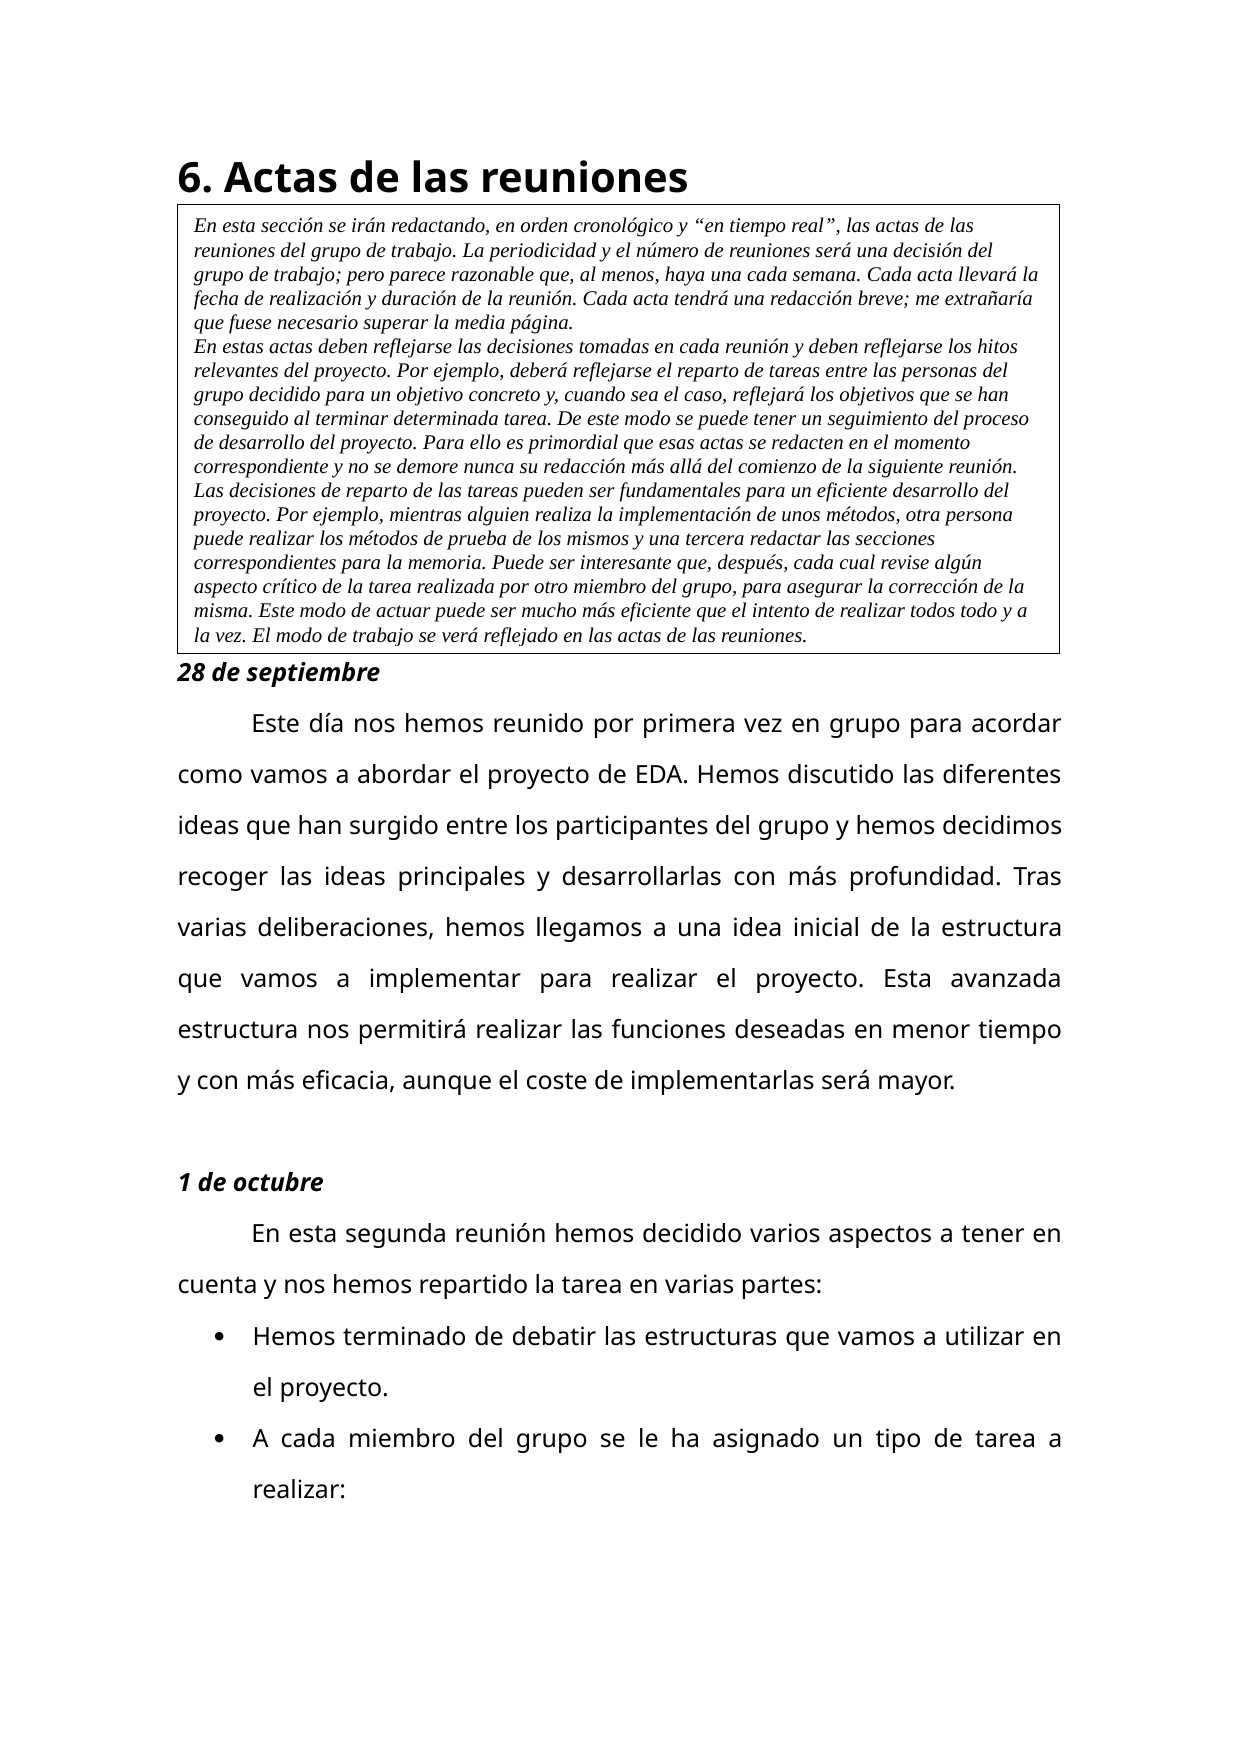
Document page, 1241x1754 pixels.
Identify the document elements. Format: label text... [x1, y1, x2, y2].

text En estas actas deben reflejarse las decisiones tomadas en cada reunión y deben reflejarse los hitos relevantes del proyecto. Por ejemplo, deberá reflejarse el reparto de tareas entre las personas del grupo decidido para un objetivo concreto y, cuando sea el caso, reflejará los objetivos que se han conseguido al terminar determinada tarea. De este modo se puede tener un seguimiento del proceso de desarrollo del proyecto. Para ello es primordial que esas actas se redacten en el momento correspondiente y no se demore nunca su redacción más allá del comienzo de la siguiente reunión. [194, 334, 1044, 478]
text En esta segunda reunión hemos decidido varios aspectos a tener en cuenta y nos hemos repartido la tarea en varias partes: [177, 1216, 1063, 1301]
list Hemos terminado de debatir las estructuras que vamos a utilizar en el proyecto. [215, 1318, 1063, 1403]
text En esta sección se irán redactando, en orden cronológico y “en tiempo real”, las actas de las reuniones del grupo de trabajo. La periodicidad y el número de reuniones será una decisión del grupo de trabajo; pero parece razonable que, al menos, haya una cada semana. Cada acta llevará la fecha de realización y duración de la reunión. Cada acta tendrá una redacción breve; me extrañaría que fuese necesario superar la media página. [194, 213, 1044, 334]
list A cada miembro del grupo se le ha asignado un tipo de tarea a realizar: [215, 1420, 1063, 1505]
text 6. Actas de las reuniones [177, 148, 1063, 204]
text Este día nos hemos reunido por primera vez en grupo para acordar como vamos a abordar el proyecto de EDA. Hemos discutido las diferentes ideas que han surgido entre los participantes del grupo y hemos decidimos recoger las ideas principales y desarrollarlas con más profundidad. Tras varias deliberaciones, hemos llegamos a una idea inicial de la estructura que vamos a implementar para realizar el proyecto. Esta avanzada estructura nos permitirá realizar las funciones deseadas en menor tiempo y con más eficacia, aunque el coste de implementarlas será mayor. [177, 706, 1063, 1097]
text 28 de septiembre [177, 654, 1063, 689]
text 1 de octubre [177, 1165, 1063, 1199]
text Las decisiones de reparto de las tareas pueden ser fundamentales para un eficiente desarrollo del proyecto. Por ejemplo, mientras alguien realiza la implementación de unos métodos, otra persona puede realizar los métodos de prueba de los mismos y una tercera redactar las secciones correspondientes para la memoria. Puede ser interesante que, después, cada cual revise algún aspecto crítico de la tarea realizada por otro miembro del grupo, para asegurar la corrección de la misma. Este modo de actuar puede ser mucho más eficiente que el intento de realizar todos todo y a la vez. El modo de trabajo se verá reflejado en las actas de las reuniones. [194, 478, 1044, 646]
